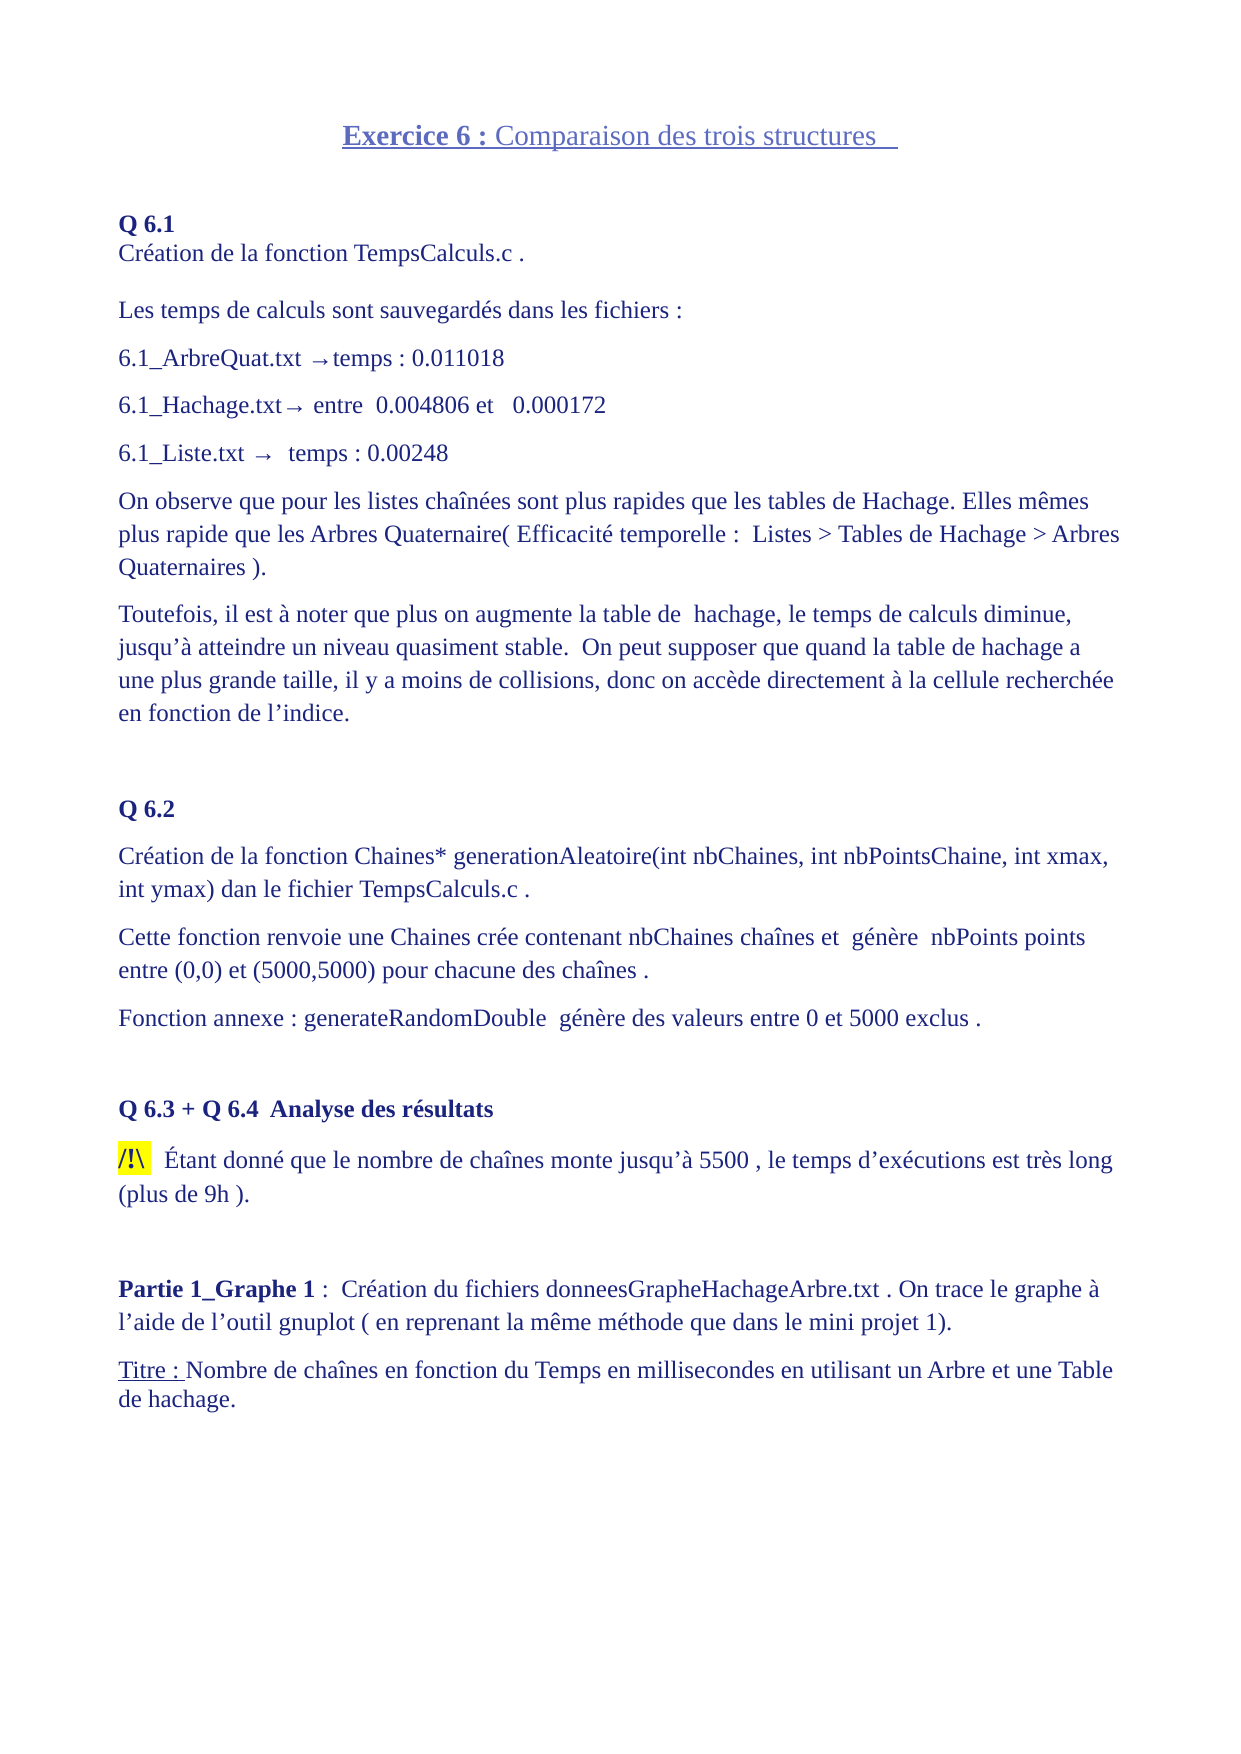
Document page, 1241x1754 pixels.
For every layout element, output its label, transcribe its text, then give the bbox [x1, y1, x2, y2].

text Q 6.3 + Q 6.4 Analyse des résultats [118, 1094, 1122, 1122]
text Partie 1_Graphe 1 : Création du fichiers donneesGrapheHachageArbre.txt . On trace le graphe à l’aide de l’outil gnuplot ( en reprenant la même méthode que dans le mini projet 1). [118, 1274, 1122, 1336]
text /!\ Étant donné que le nombre de chaînes monte jusqu’à 5500 , le temps d’exécutions est très long (plus de 9h ). [118, 1141, 1122, 1208]
text Cette fonction renvoie une Chaines crée contenant nbChaines chaînes et génère nbPoints points entre (0,0) et (5000,5000) pour chacune des chaînes . [118, 922, 1122, 984]
text Q 6.1 [118, 209, 1122, 238]
text Toutefois, il est à noter que plus on augmente la table de hachage, le temps de calculs diminue, jusqu’à atteindre un niveau quasiment stable. On peut supposer que quand la table de hachage a une plus grande taille, il y a moins de collisions, donc on accède directement à la cellule recherchée en fonction de l’indice. [118, 599, 1122, 727]
text 6.1_Liste.txt → temps : 0.00248 [118, 438, 1122, 467]
text On observe que pour les listes chaînées sont plus rapides que les tables de Hachage. Elles mêmes plus rapide que les Arbres Quaternaire( Efficacité temporelle : Listes > Tables de Hachage > Arbres Quaternaires ). [118, 486, 1122, 581]
text Création de la fonction Chaines* generationAleatoire(int nbChaines, int nbPointsChaine, int xmax, int ymax) dan le fichier TempsCalculs.c . [118, 841, 1122, 903]
text Les temps de calculs sont sauvegardés dans les fichiers : [118, 295, 1122, 324]
text Fonction annexe : generateRandomDouble génère des valeurs entre 0 et 5000 exclus . [118, 1003, 1122, 1031]
text 6.1_ArbreQuat.txt →temps : 0.011018 [118, 343, 1122, 372]
text 6.1_Hachage.txt→ entre 0.004806 et 0.000172 [118, 391, 1122, 419]
text Titre : Nombre de chaînes en fonction du Temps en millisecondes en utilisant un Arbre et une Table de hachage. [118, 1355, 1122, 1412]
text Création de la fonction TempsCalculs.c . [118, 238, 1122, 267]
text Exercice 6 : Comparaison des trois structures [118, 118, 1122, 152]
text Q 6.2 [118, 794, 1122, 822]
